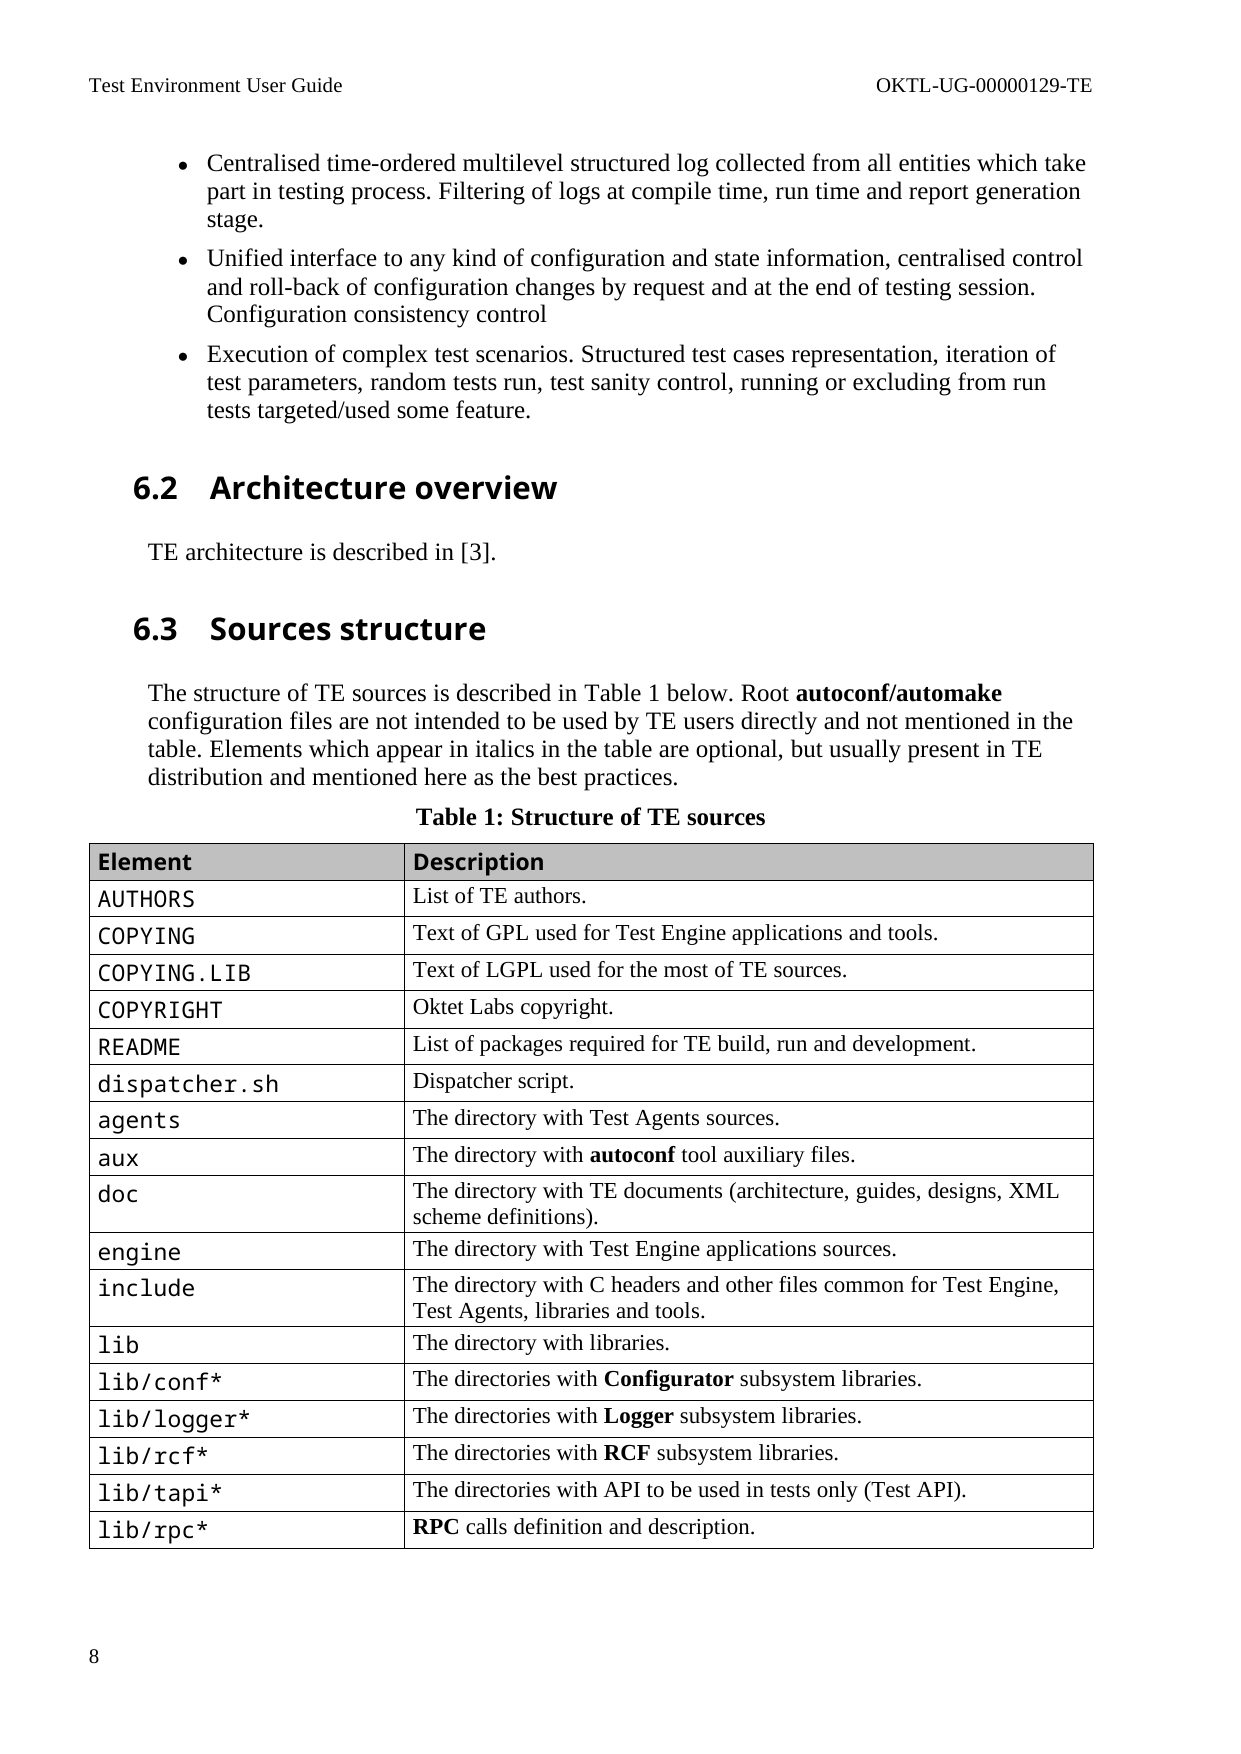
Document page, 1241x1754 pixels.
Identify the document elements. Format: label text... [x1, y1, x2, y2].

table_cell Text of LGPL used for the most of TE sources. [405, 955, 1093, 990]
table_cell lib/conf* [90, 1364, 404, 1400]
table_cell Dispatcher script. [405, 1065, 1093, 1101]
table_cell COPYING.LIB [90, 955, 404, 990]
table_cell lib/rpc* [90, 1512, 404, 1548]
table_cell The directories with Configurator subsystem libraries. [405, 1364, 1093, 1400]
list Centralised time-ordered multilevel structured log collected from all entities which take part in testing process. Filtering of logs at compile time, run time and report generation stage. [177, 148, 1093, 233]
table_cell engine [90, 1233, 404, 1269]
table_cell The directories with Logger subsystem libraries. [405, 1401, 1093, 1437]
table_header Element [90, 844, 404, 880]
table_cell Text of GPL used for Test Engine applications and tools. [405, 917, 1093, 954]
table_cell List of packages required for TE build, run and development. [405, 1029, 1093, 1064]
table_cell The directory with libraries. [405, 1327, 1093, 1363]
table_cell The directory with C headers and other files common for Test Engine, Test Agents, libraries and tools. [405, 1270, 1093, 1326]
table_cell lib/logger* [90, 1401, 404, 1437]
table_cell lib/tapi* [90, 1475, 404, 1511]
table_cell doc [90, 1176, 404, 1232]
table_cell The directory with autoconf tool auxiliary files. [405, 1139, 1093, 1175]
table_cell The directory with Test Agents sources. [405, 1102, 1093, 1138]
text TE architecture is described in [3]. [148, 538, 1093, 566]
table_cell The directory with Test Engine applications sources. [405, 1233, 1093, 1269]
table_cell include [90, 1270, 404, 1326]
table_cell lib [90, 1327, 404, 1363]
text Table 1: Structure of TE sources [88, 803, 1093, 831]
subtitle Architecture overview [133, 466, 1093, 508]
table_cell aux [90, 1139, 404, 1175]
subtitle Sources structure [133, 607, 1093, 649]
list Unified interface to any kind of configuration and state information, centralised control and roll-back of configuration changes by request and at the end of testing session. Configuration consistency control [177, 244, 1093, 328]
table_cell RPC calls definition and description. [405, 1512, 1093, 1548]
table_cell Oktet Labs copyright. [405, 991, 1093, 1028]
table_cell lib/rcf* [90, 1438, 404, 1474]
list Execution of complex test scenarios. Structured test cases representation, iteration of test parameters, random tests run, test sanity control, running or excluding from run tests targeted/used some feature. [177, 340, 1093, 424]
table_cell COPYRIGHT [90, 991, 404, 1028]
table_header Description [405, 844, 1093, 880]
text The structure of TE sources is described in Table 1 below. Root autoconf/automake configuration files are not intended to be used by TE users directly and not mentioned in the table. Elements which appear in italics in the table are optional, but usually present in TE distribution and mentioned here as the best practices. [148, 679, 1093, 791]
table_cell The directories with API to be used in tests only (Test API). [405, 1475, 1093, 1511]
table_cell README [90, 1029, 404, 1064]
table_cell List of TE authors. [405, 881, 1093, 916]
table_cell AUTHORS [90, 881, 404, 916]
table_cell COPYING [90, 917, 404, 954]
table_cell agents [90, 1102, 404, 1138]
table_cell The directory with TE documents (architecture, guides, designs, XML scheme definitions). [405, 1176, 1093, 1232]
table_cell dispatcher.sh [90, 1065, 404, 1101]
table_cell The directories with RCF subsystem libraries. [405, 1438, 1093, 1474]
